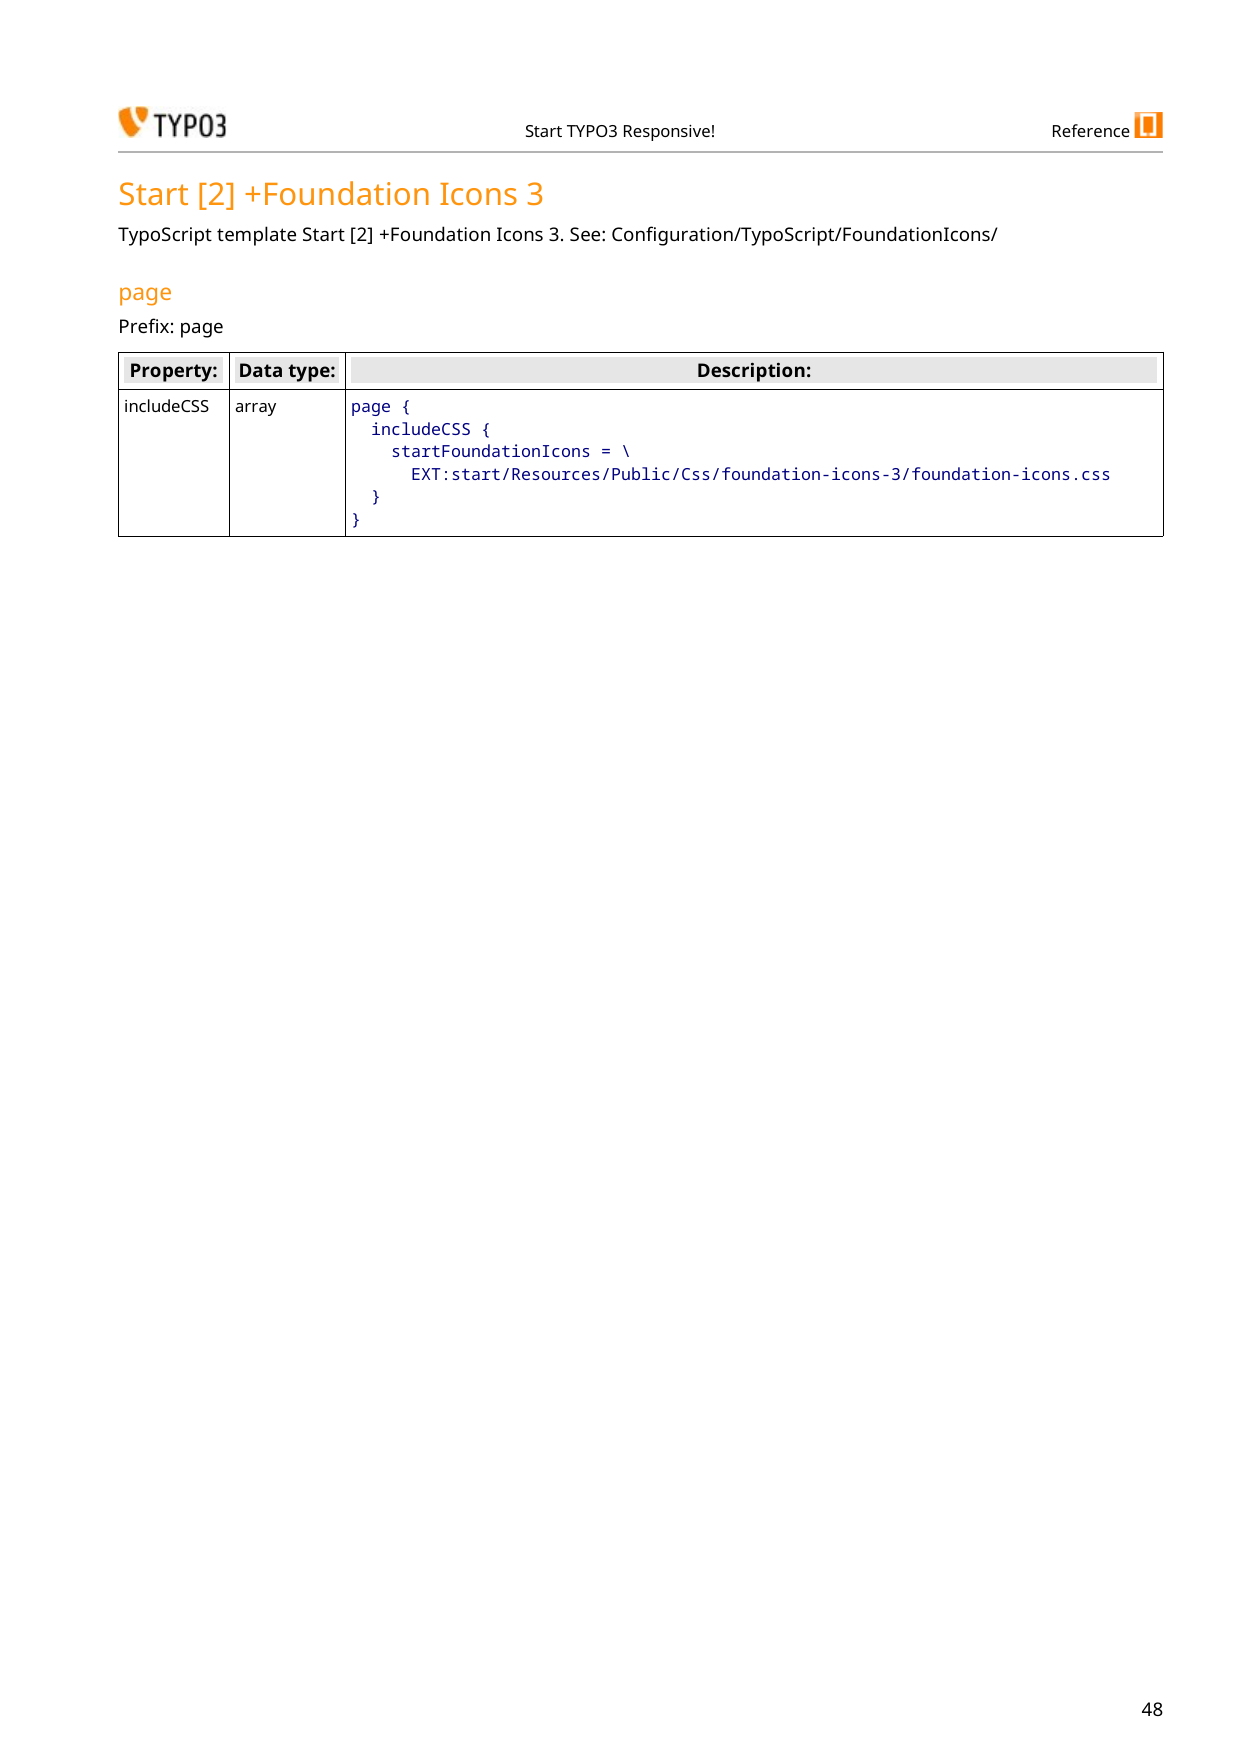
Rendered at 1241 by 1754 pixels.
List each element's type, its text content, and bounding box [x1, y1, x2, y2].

table_header Description: [346, 353, 1163, 389]
table_cell array [230, 390, 345, 536]
picture [118, 106, 227, 138]
picture [1134, 112, 1163, 138]
table_cell page { includeCSS { startFoundationIcons = \ EXT:start/Resources/Public/Css/foundation-icons-3/foundation-icons.css } } [346, 390, 1163, 536]
subtitle Start [2] +Foundation Icons 3 [118, 172, 1163, 215]
table_header Property: [119, 353, 229, 389]
text TypoScript template Start [2] +Foundation Icons 3. See: Configuration/TypoScript/FoundationIcons/ [118, 221, 1163, 247]
subtitle page [118, 276, 1163, 307]
text Prefix: page [118, 313, 1163, 339]
table_cell includeCSS [119, 390, 229, 536]
table_header Data type: [230, 353, 345, 389]
